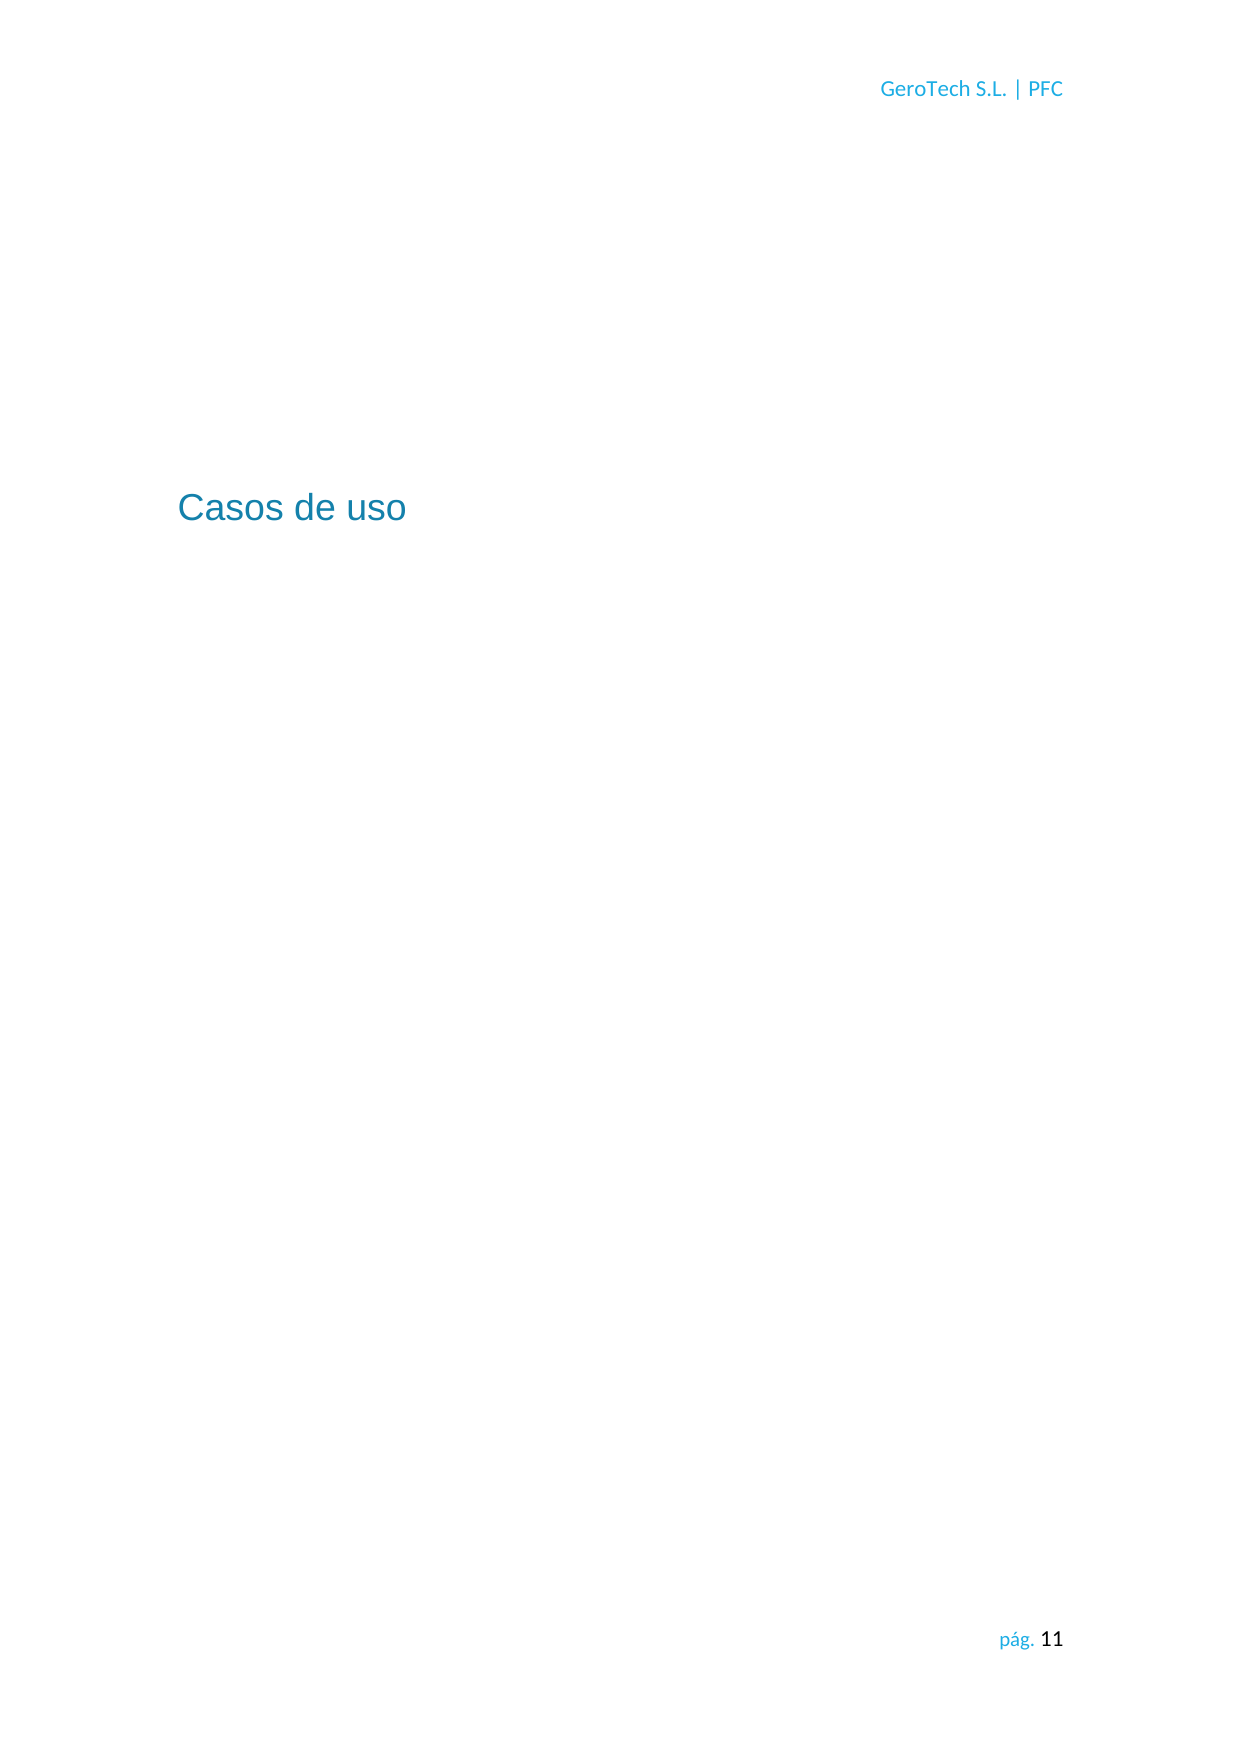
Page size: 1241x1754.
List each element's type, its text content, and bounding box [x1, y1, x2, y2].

subtitle Casos de uso [177, 485, 1063, 528]
